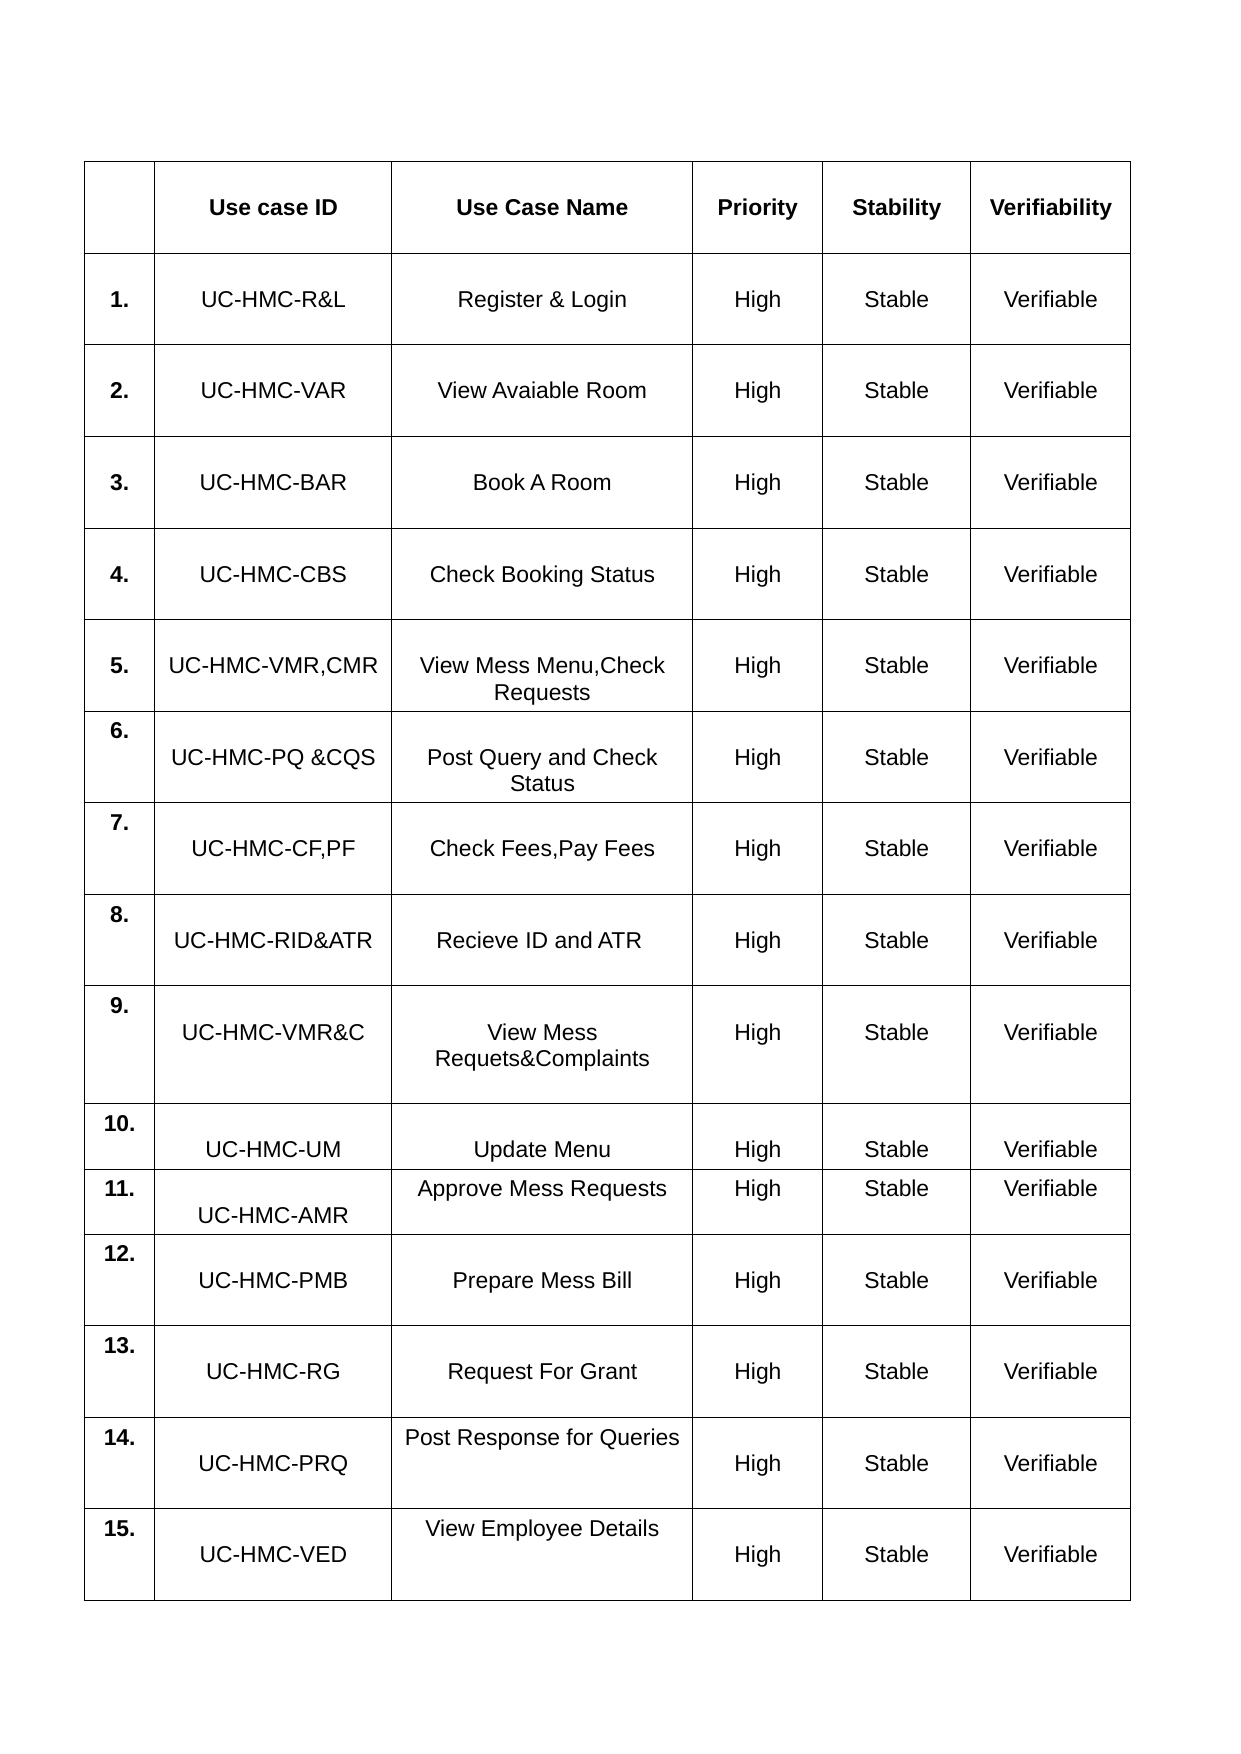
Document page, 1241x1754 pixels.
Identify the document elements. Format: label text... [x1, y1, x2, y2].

table_cell High [693, 1509, 822, 1600]
table_cell Verifiable [971, 986, 1130, 1103]
table_cell Verifiable [971, 529, 1130, 619]
table_cell Verifiable [971, 1104, 1130, 1168]
table_cell UC-HMC-PRQ [155, 1418, 391, 1508]
table_cell Stable [823, 1418, 970, 1508]
table_cell Stable [823, 895, 970, 985]
table_cell UC-HMC-CBS [155, 529, 391, 619]
table_cell Verifiable [971, 620, 1130, 711]
table_cell Stable [823, 1170, 970, 1234]
table_cell Check Fees,Pay Fees [392, 803, 692, 894]
table_cell 12. [85, 1235, 154, 1325]
table_cell UC-HMC-VED [155, 1509, 391, 1600]
table_cell Stable [823, 437, 970, 527]
table_cell 9. [85, 986, 154, 1103]
table_cell Verifiable [971, 254, 1130, 344]
table_cell Approve Mess Requests [392, 1170, 692, 1234]
table_cell Stable [823, 1326, 970, 1417]
table_header Use case ID [155, 162, 391, 253]
table_cell Verifiable [971, 712, 1130, 802]
table_cell 4. [85, 529, 154, 619]
table_cell UC-HMC-UM [155, 1104, 391, 1168]
table_cell UC-HMC-RID&ATR [155, 895, 391, 985]
table_cell Verifiable [971, 1170, 1130, 1234]
table_cell High [693, 529, 822, 619]
table_cell 5. [85, 620, 154, 711]
table_cell UC-HMC-VMR&C [155, 986, 391, 1103]
table_cell Stable [823, 529, 970, 619]
table_cell 2. [85, 345, 154, 436]
table_cell High [693, 1326, 822, 1417]
table_cell Post Query and Check Status [392, 712, 692, 802]
table_header Priority [693, 162, 822, 253]
table_cell View Mess Menu,Check Requests [392, 620, 692, 711]
table_cell UC-HMC-VMR,CMR [155, 620, 391, 711]
table_cell 6. [85, 712, 154, 802]
table_cell High [693, 986, 822, 1103]
table_header Use Case Name [392, 162, 692, 253]
table_cell UC-HMC-AMR [155, 1170, 391, 1234]
table_cell Verifiable [971, 1326, 1130, 1417]
table_cell Verifiable [971, 803, 1130, 894]
table_cell Register & Login [392, 254, 692, 344]
table_cell 8. [85, 895, 154, 985]
table_cell 11. [85, 1170, 154, 1234]
table_cell High [693, 254, 822, 344]
table_cell Stable [823, 345, 970, 436]
table_cell UC-HMC-BAR [155, 437, 391, 527]
table_cell 10. [85, 1104, 154, 1168]
table_cell Verifiable [971, 1235, 1130, 1325]
table_cell High [693, 1170, 822, 1234]
table_cell Request For Grant [392, 1326, 692, 1417]
table_cell Verifiable [971, 345, 1130, 436]
table_cell 7. [85, 803, 154, 894]
table_cell High [693, 803, 822, 894]
table_cell 15. [85, 1509, 154, 1600]
table_cell Verifiable [971, 437, 1130, 527]
table_cell Stable [823, 1235, 970, 1325]
table_cell View Avaiable Room [392, 345, 692, 436]
table_cell 14. [85, 1418, 154, 1508]
table_cell High [693, 1418, 822, 1508]
table_cell Stable [823, 620, 970, 711]
table_cell UC-HMC-RG [155, 1326, 391, 1417]
table_cell High [693, 620, 822, 711]
table_cell Book A Room [392, 437, 692, 527]
table_cell UC-HMC-VAR [155, 345, 391, 436]
table_cell UC-HMC-PMB [155, 1235, 391, 1325]
table_cell Stable [823, 986, 970, 1103]
table_header [85, 162, 154, 253]
table_cell UC-HMC-PQ &CQS [155, 712, 391, 802]
table_cell Verifiable [971, 1418, 1130, 1508]
table_cell Check Booking Status [392, 529, 692, 619]
table_cell Verifiable [971, 895, 1130, 985]
table_cell High [693, 345, 822, 436]
table_cell Stable [823, 712, 970, 802]
table_cell Update Menu [392, 1104, 692, 1168]
table_cell Prepare Mess Bill [392, 1235, 692, 1325]
table_cell Stable [823, 803, 970, 894]
table_cell UC-HMC-CF,PF [155, 803, 391, 894]
table_cell High [693, 712, 822, 802]
table_cell Stable [823, 1104, 970, 1168]
table_cell 3. [85, 437, 154, 527]
table_cell Recieve ID and ATR [392, 895, 692, 985]
table_cell High [693, 437, 822, 527]
table_header Verifiability [971, 162, 1130, 253]
table_cell Post Response for Queries [392, 1418, 692, 1508]
table_cell Stable [823, 254, 970, 344]
table_cell 13. [85, 1326, 154, 1417]
table_cell High [693, 1104, 822, 1168]
table_cell Stable [823, 1509, 970, 1600]
table_cell 1. [85, 254, 154, 344]
table_cell High [693, 1235, 822, 1325]
table_header Stability [823, 162, 970, 253]
table_cell View Mess Requets&Complaints [392, 986, 692, 1103]
table_cell High [693, 895, 822, 985]
table_cell UC-HMC-R&L [155, 254, 391, 344]
table_cell Verifiable [971, 1509, 1130, 1600]
table_cell View Employee Details [392, 1509, 692, 1600]
